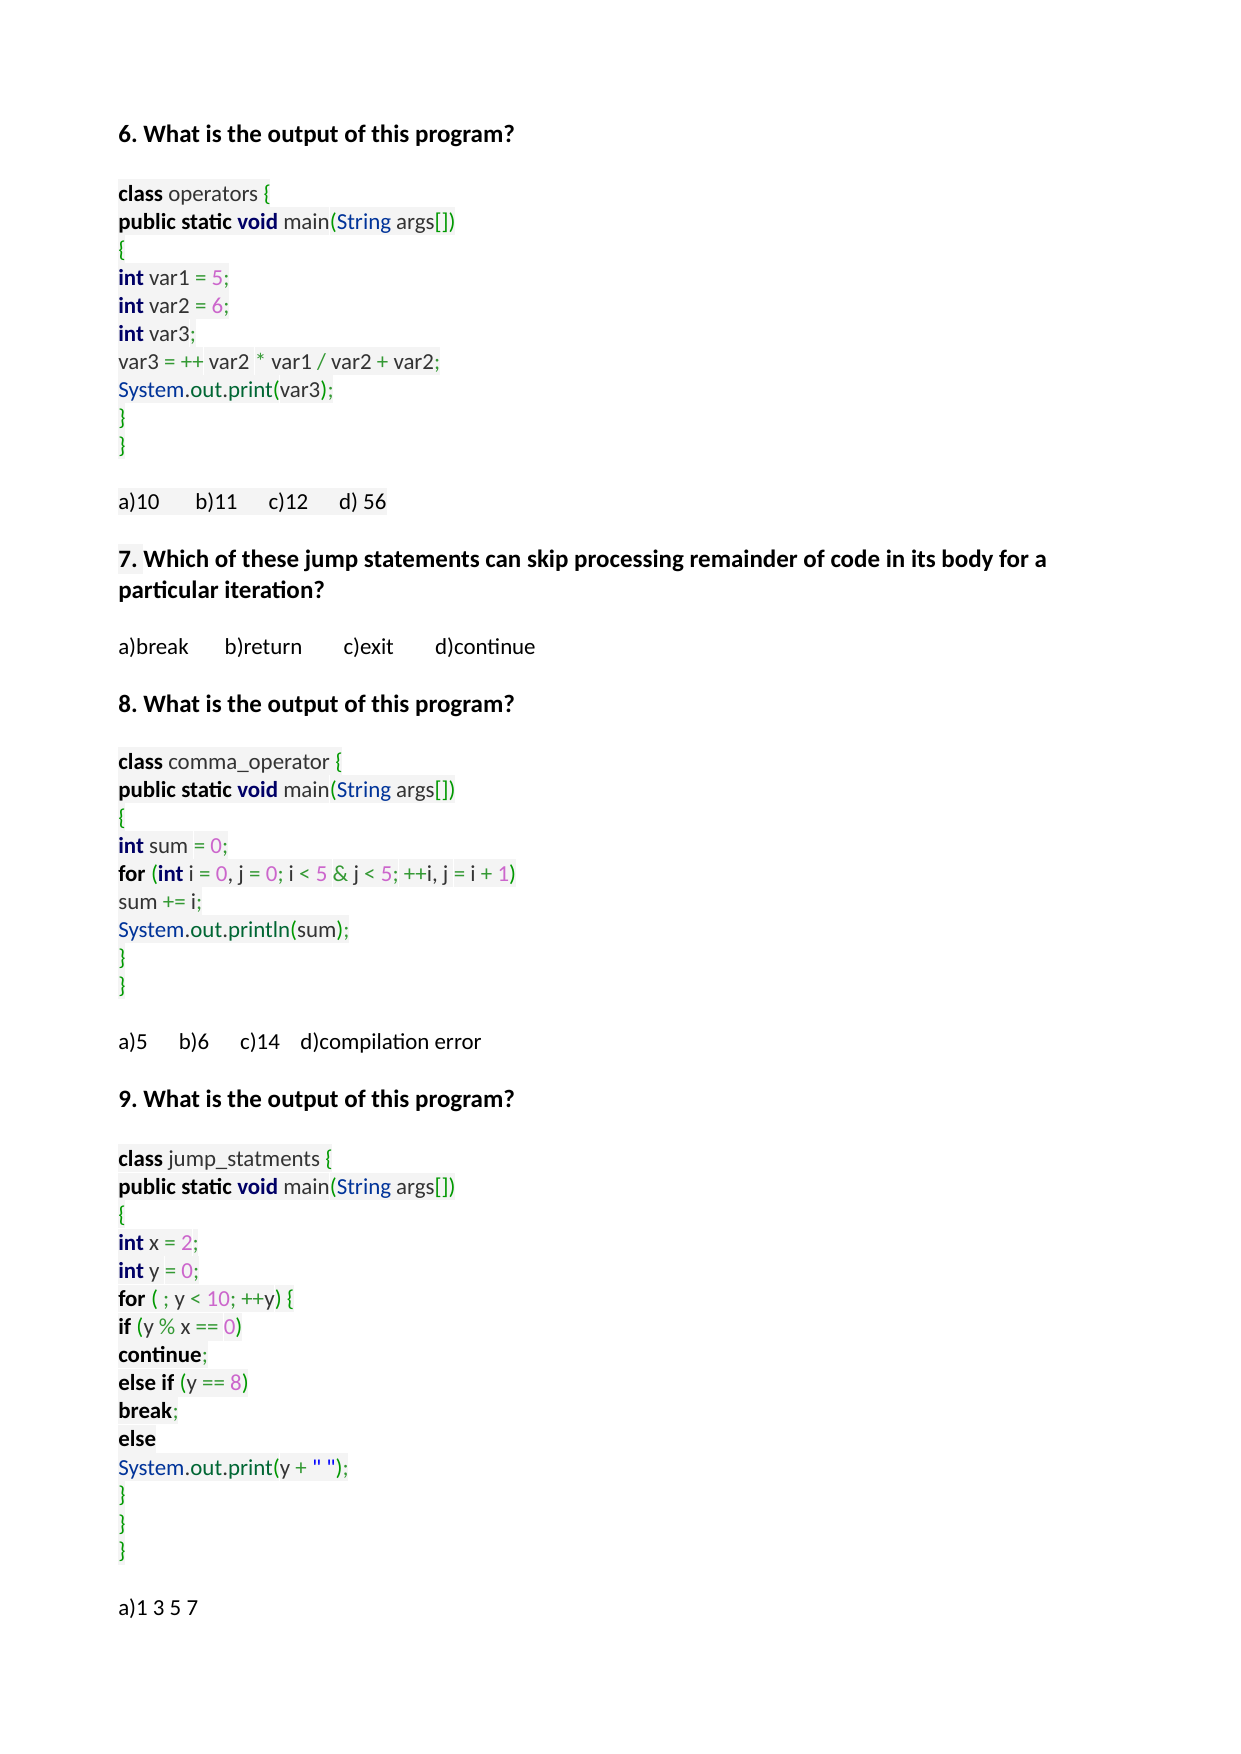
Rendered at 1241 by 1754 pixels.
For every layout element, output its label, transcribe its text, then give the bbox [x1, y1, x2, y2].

text for (int i = 0, j = 0; i < 5 & j < 5; ++i, j = i + 1) [118, 859, 1122, 887]
text sum += i; [118, 887, 1122, 915]
text int var3; [118, 319, 1122, 347]
text 7. Which of these jump statements can skip processing remainder of code in its body for a particular iteration? [118, 543, 1122, 604]
text { [118, 803, 1122, 831]
text } [118, 403, 1122, 431]
text int sum = 0; [118, 831, 1122, 859]
text } [118, 943, 1122, 971]
text class jump_statments { [118, 1144, 1122, 1172]
text public static void main(String args[]) [118, 1172, 1122, 1200]
text continue; [118, 1341, 1122, 1368]
text System.out.println(sum); [118, 915, 1122, 943]
text a)1 3 5 7 [118, 1593, 1122, 1621]
text else if (y == 8) [118, 1368, 1122, 1397]
text public static void main(String args[]) [118, 207, 1122, 235]
text public static void main(String args[]) [118, 775, 1122, 803]
text var3 = ++ var2 * var1 / var2 + var2; [118, 347, 1122, 375]
text { [118, 235, 1122, 263]
text 9. What is the output of this program? [118, 1083, 1122, 1114]
text { [118, 1200, 1122, 1228]
text } [118, 1481, 1122, 1509]
text else [118, 1424, 1122, 1453]
text 8. What is the output of this program? [118, 688, 1122, 719]
text } [118, 1537, 1122, 1565]
text class comma_operator { [118, 747, 1122, 775]
text int var1 = 5; [118, 263, 1122, 291]
text 6. What is the output of this program? [118, 118, 1122, 149]
text int y = 0; [118, 1256, 1122, 1284]
text a)break b)return c)exit d)continue [118, 604, 1122, 661]
text class operators { [118, 179, 1122, 207]
text if (y % x == 0) [118, 1312, 1122, 1341]
text a)10 b)11 c)12 d) 56 [118, 487, 1122, 515]
text } [118, 431, 1122, 459]
text System.out.print(var3); [118, 375, 1122, 403]
text for ( ; y < 10; ++y) { [118, 1284, 1122, 1312]
text System.out.print(y + " "); [118, 1453, 1122, 1481]
text int var2 = 6; [118, 291, 1122, 319]
text } [118, 971, 1122, 999]
text break; [118, 1397, 1122, 1424]
text a)5 b)6 c)14 d)compilation error [118, 1027, 1122, 1055]
text } [118, 1509, 1122, 1537]
text int x = 2; [118, 1228, 1122, 1256]
